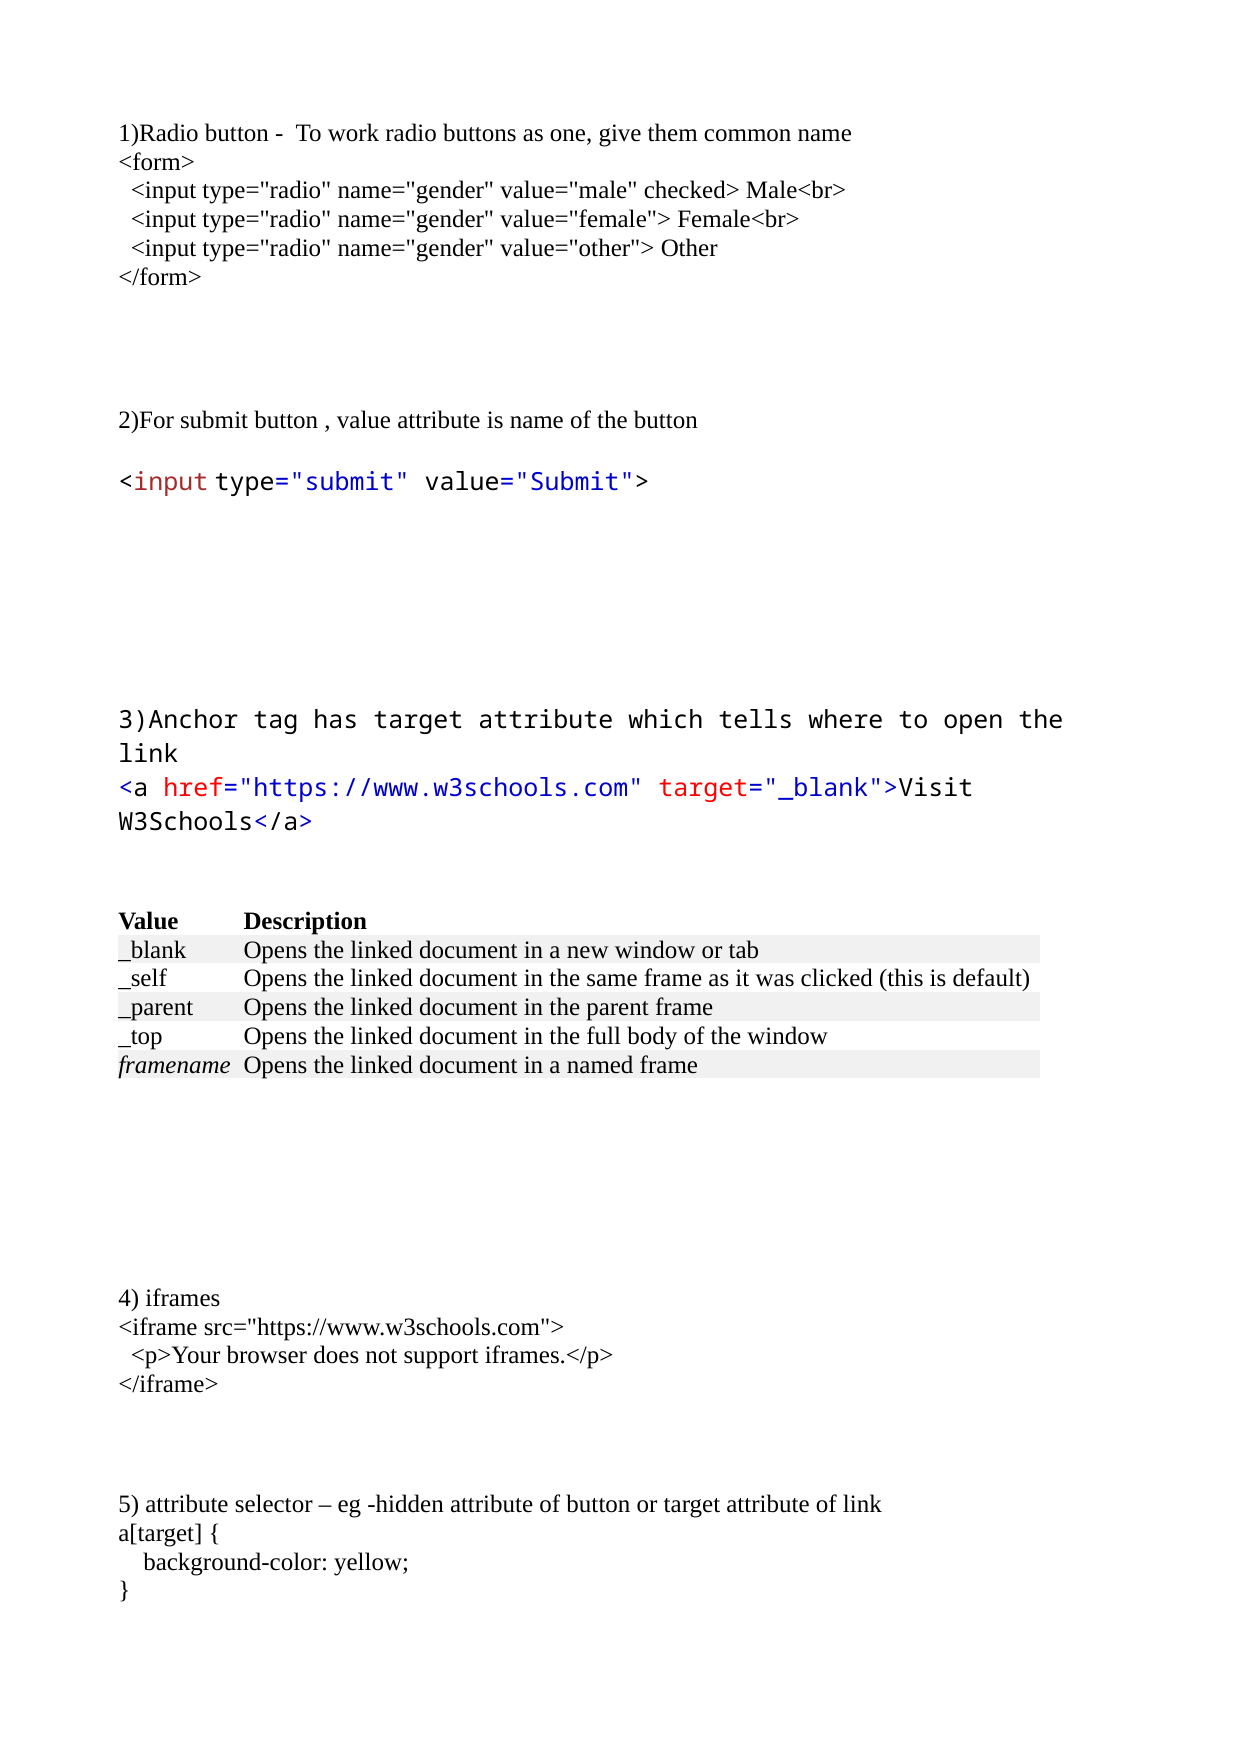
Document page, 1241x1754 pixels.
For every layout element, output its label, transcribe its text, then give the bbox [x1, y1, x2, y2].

table_cell _parent [118, 992, 243, 1021]
text 5) attribute selector – eg -hidden attribute of button or target attribute of link [118, 1489, 1122, 1518]
text <form> [118, 147, 1122, 176]
text </form> [118, 262, 1122, 291]
text <input type="submit" value="Submit"> [118, 434, 1122, 497]
text 3)Anchor tag has target attribute which tells where to open the link [118, 702, 1122, 770]
table_cell framename [118, 1050, 243, 1078]
text 1)Radio button - To work radio buttons as one, give them common name [118, 118, 1122, 147]
text 2)For submit button , value attribute is name of the button [118, 406, 1122, 434]
table_cell Opens the linked document in a new window or tab [243, 935, 1040, 963]
table_cell Opens the linked document in the parent frame [243, 992, 1040, 1021]
text <input type="radio" name="gender" value="male" checked> Male<br> [118, 176, 1122, 204]
table_cell _self [118, 964, 243, 992]
text 4) iframes [118, 1283, 1122, 1312]
table_cell Opens the linked document in a named frame [243, 1050, 1040, 1078]
text </iframe> [118, 1369, 1122, 1398]
table_cell _blank [118, 935, 243, 963]
text a[target] { [118, 1518, 1122, 1547]
text <input type="radio" name="gender" value="female"> Female<br> [118, 204, 1122, 233]
table_cell Opens the linked document in the full body of the window [243, 1021, 1040, 1050]
table_cell _top [118, 1021, 243, 1050]
text <input type="radio" name="gender" value="other"> Other [118, 233, 1122, 262]
text <iframe src="https://www.w3schools.com"> [118, 1312, 1122, 1340]
table_header Description [243, 906, 1040, 935]
text background-color: yellow; [118, 1547, 1122, 1576]
table_header Value [118, 906, 243, 935]
text <p>Your browser does not support iframes.</p> [118, 1340, 1122, 1369]
text } [118, 1576, 1122, 1604]
table_cell Opens the linked document in the same frame as it was clicked (this is default) [243, 964, 1040, 992]
text <a href="https://www.w3schools.com" target="_blank">Visit W3Schools</a> [118, 770, 1122, 838]
